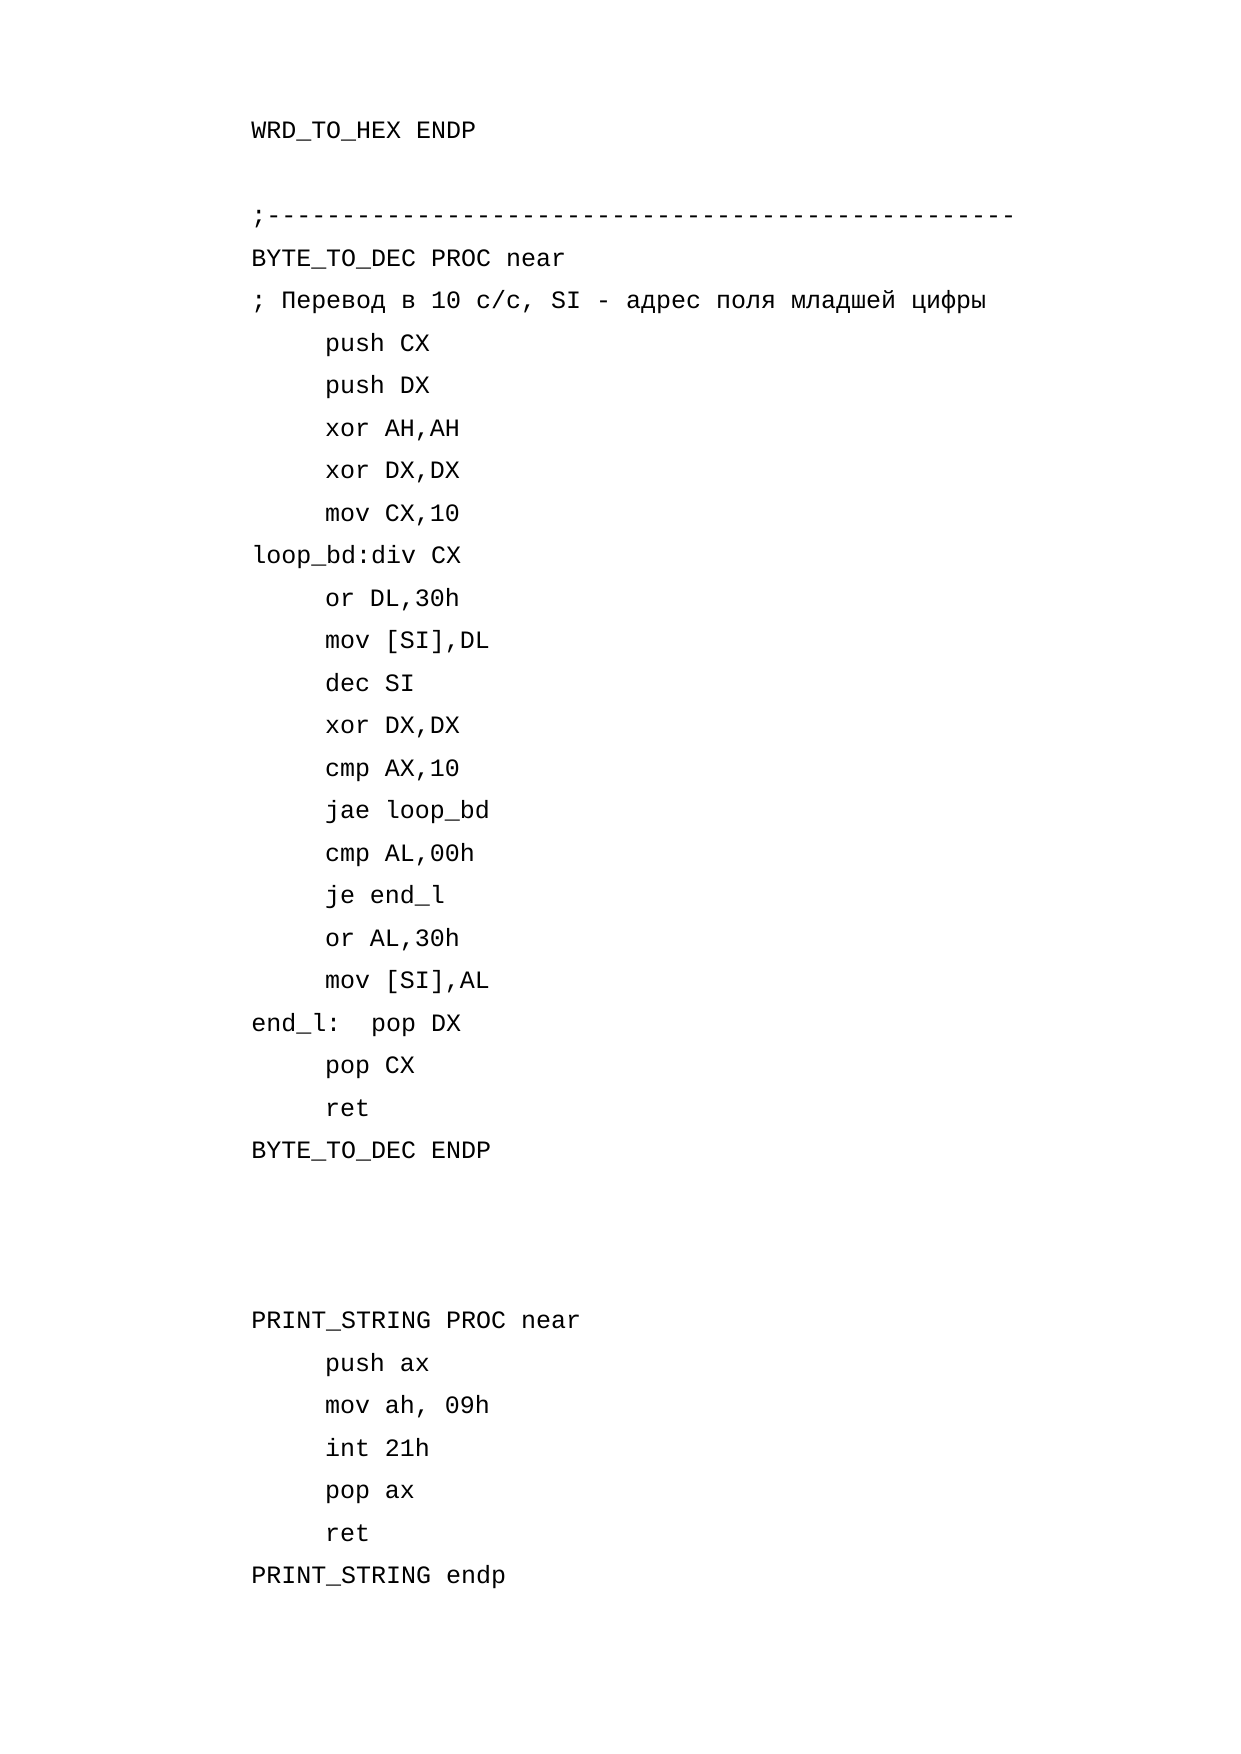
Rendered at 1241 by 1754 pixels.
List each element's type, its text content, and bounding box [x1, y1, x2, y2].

text cmp AL,00h [177, 841, 1152, 869]
text int 21h [177, 1436, 1152, 1464]
text end_l: pop DX [177, 1011, 1152, 1039]
text ;-------------------------------------------------- [177, 203, 1152, 231]
text ret [177, 1521, 1152, 1549]
text mov ah, 09h [177, 1393, 1152, 1421]
text jae loop_bd [177, 798, 1152, 826]
text mov [SI],DL [177, 628, 1152, 656]
text mov CX,10 [177, 501, 1152, 529]
text PRINT_STRING endp [177, 1563, 1152, 1591]
text pop CX [177, 1053, 1152, 1081]
text or AL,30h [177, 926, 1152, 954]
text dec SI [177, 671, 1152, 699]
text je end_l [177, 883, 1152, 911]
text ret [177, 1096, 1152, 1124]
text push ax [177, 1351, 1152, 1379]
text pop ax [177, 1478, 1152, 1506]
text xor AH,AH [177, 416, 1152, 444]
text push DX [177, 373, 1152, 401]
text push CX [177, 331, 1152, 359]
text BYTE_TO_DEC ENDP [177, 1138, 1152, 1166]
text PRINT_STRING PROC near [177, 1308, 1152, 1336]
text cmp AX,10 [177, 756, 1152, 784]
text loop_bd:div CX [177, 543, 1152, 571]
text ; Перевод в 10 с/с, SI - адрес поля младшей цифры [177, 288, 1152, 316]
text mov [SI],AL [177, 968, 1152, 996]
text xor DX,DX [177, 458, 1152, 486]
text BYTE_TO_DEC PROC near [177, 246, 1152, 274]
text xor DX,DX [177, 713, 1152, 741]
text or DL,30h [177, 586, 1152, 614]
text WRD_TO_HEX ENDP [177, 118, 1152, 146]
